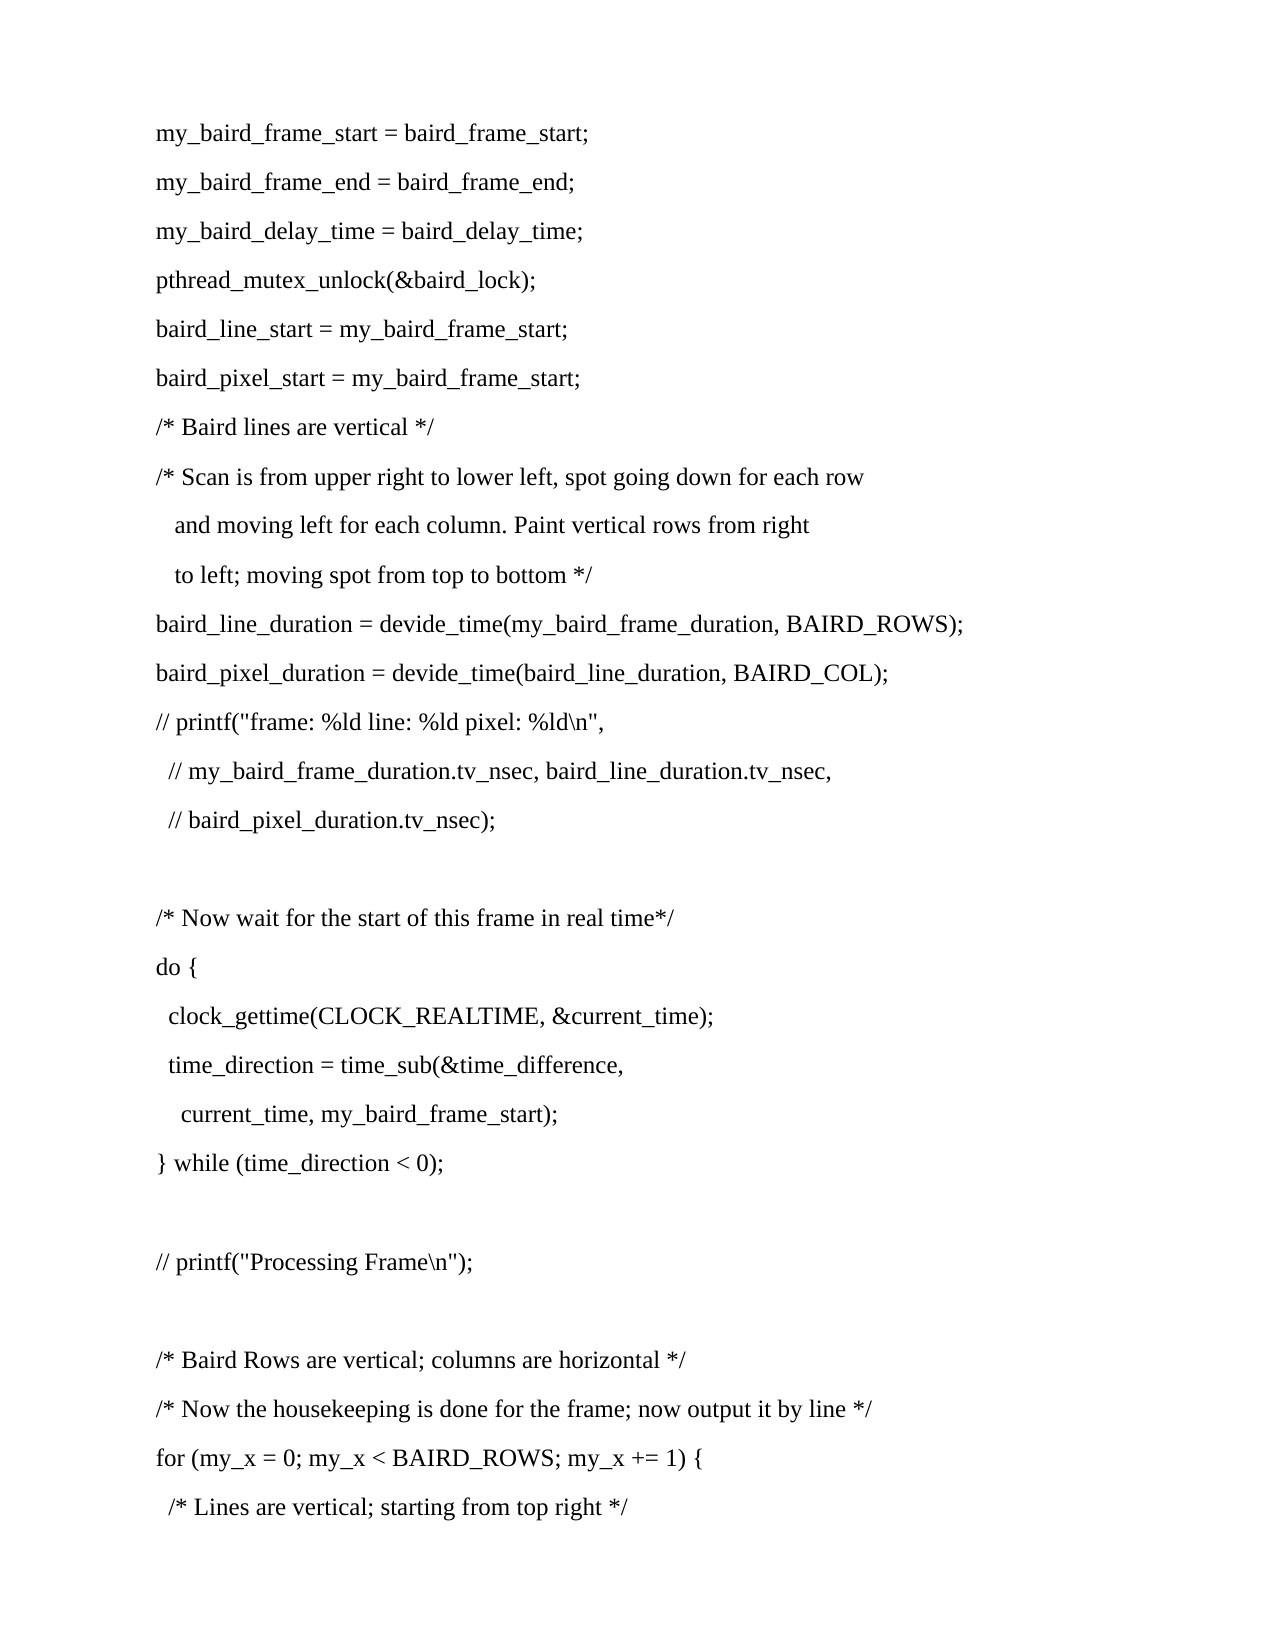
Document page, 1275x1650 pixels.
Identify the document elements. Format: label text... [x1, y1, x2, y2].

text clock_gettime(CLOCK_REALTIME, &current_time); [118, 1001, 1157, 1030]
text my_baird_frame_start = baird_frame_start; [118, 118, 1157, 147]
text baird_pixel_start = my_baird_frame_start; [118, 363, 1157, 392]
text baird_line_duration = devide_time(my_baird_frame_duration, BAIRD_ROWS); [118, 609, 1157, 637]
text /* Baird Rows are vertical; columns are horizontal */ [118, 1345, 1157, 1373]
text // baird_pixel_duration.tv_nsec); [118, 805, 1157, 834]
text /* Lines are vertical; starting from top right */ [118, 1492, 1157, 1521]
text // printf("frame: %ld line: %ld pixel: %ld\n", [118, 707, 1157, 736]
text /* Now the housekeeping is done for the frame; now output it by line */ [118, 1394, 1157, 1422]
text current_time, my_baird_frame_start); [118, 1099, 1157, 1128]
text my_baird_frame_end = baird_frame_end; [118, 167, 1157, 196]
text baird_line_start = my_baird_frame_start; [118, 314, 1157, 343]
text // my_baird_frame_duration.tv_nsec, baird_line_duration.tv_nsec, [118, 756, 1157, 785]
text // printf("Processing Frame\n"); [118, 1247, 1157, 1275]
text do { [118, 952, 1157, 981]
text and moving left for each column. Paint vertical rows from right [118, 511, 1157, 539]
text /* Now wait for the start of this frame in real time*/ [118, 903, 1157, 932]
text /* Baird lines are vertical */ [118, 412, 1157, 441]
text my_baird_delay_time = baird_delay_time; [118, 216, 1157, 245]
text /* Scan is from upper right to lower left, spot going down for each row [118, 462, 1157, 490]
text } while (time_direction < 0); [118, 1148, 1157, 1177]
text baird_pixel_duration = devide_time(baird_line_duration, BAIRD_COL); [118, 658, 1157, 687]
text pthread_mutex_unlock(&baird_lock); [118, 265, 1157, 294]
text for (my_x = 0; my_x < BAIRD_ROWS; my_x += 1) { [118, 1443, 1157, 1472]
text time_direction = time_sub(&time_difference, [118, 1050, 1157, 1079]
text to left; moving spot from top to bottom */ [118, 560, 1157, 588]
